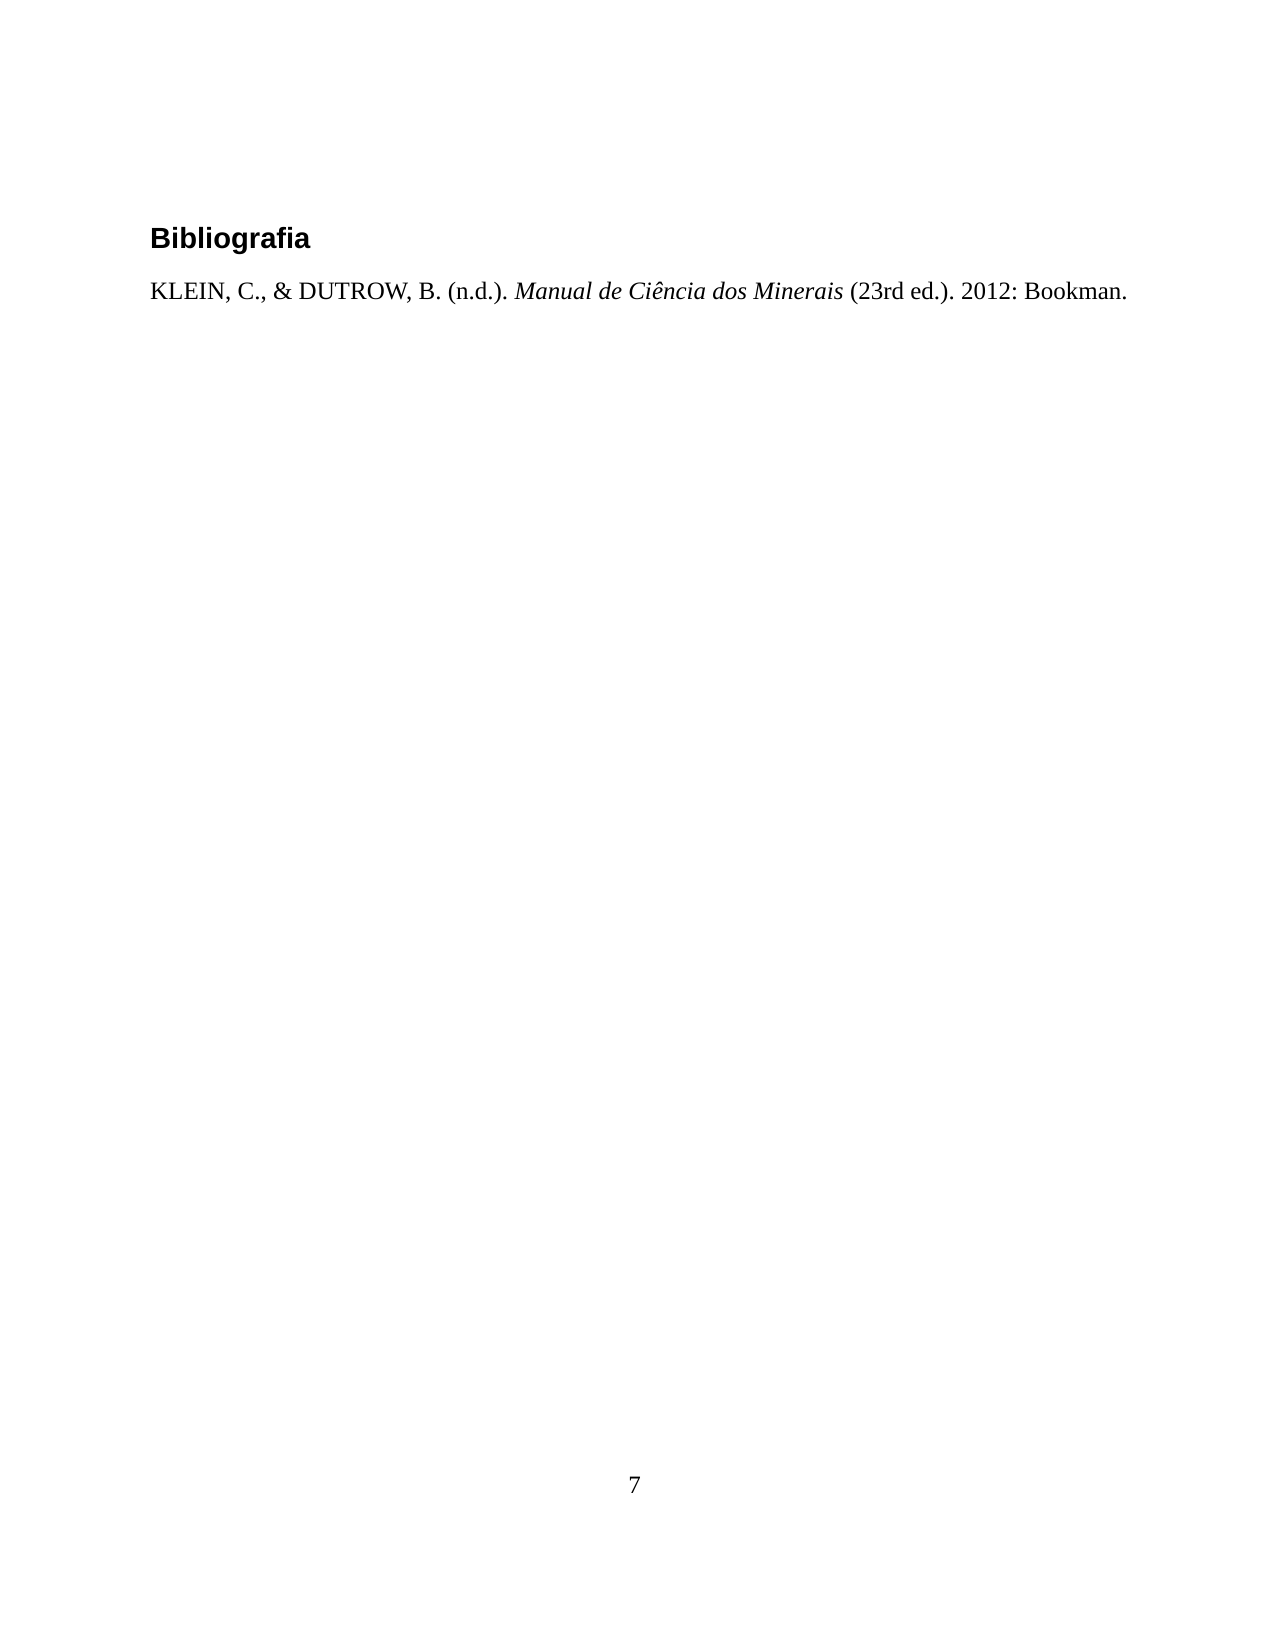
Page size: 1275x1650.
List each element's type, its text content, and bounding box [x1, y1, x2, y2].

text KLEIN, C., & DUTROW, B. (n.d.). Manual de Ciência dos Minerais (23rd ed.). 2012: Bookman. [150, 276, 1164, 305]
subtitle Bibliografia [150, 221, 1125, 254]
